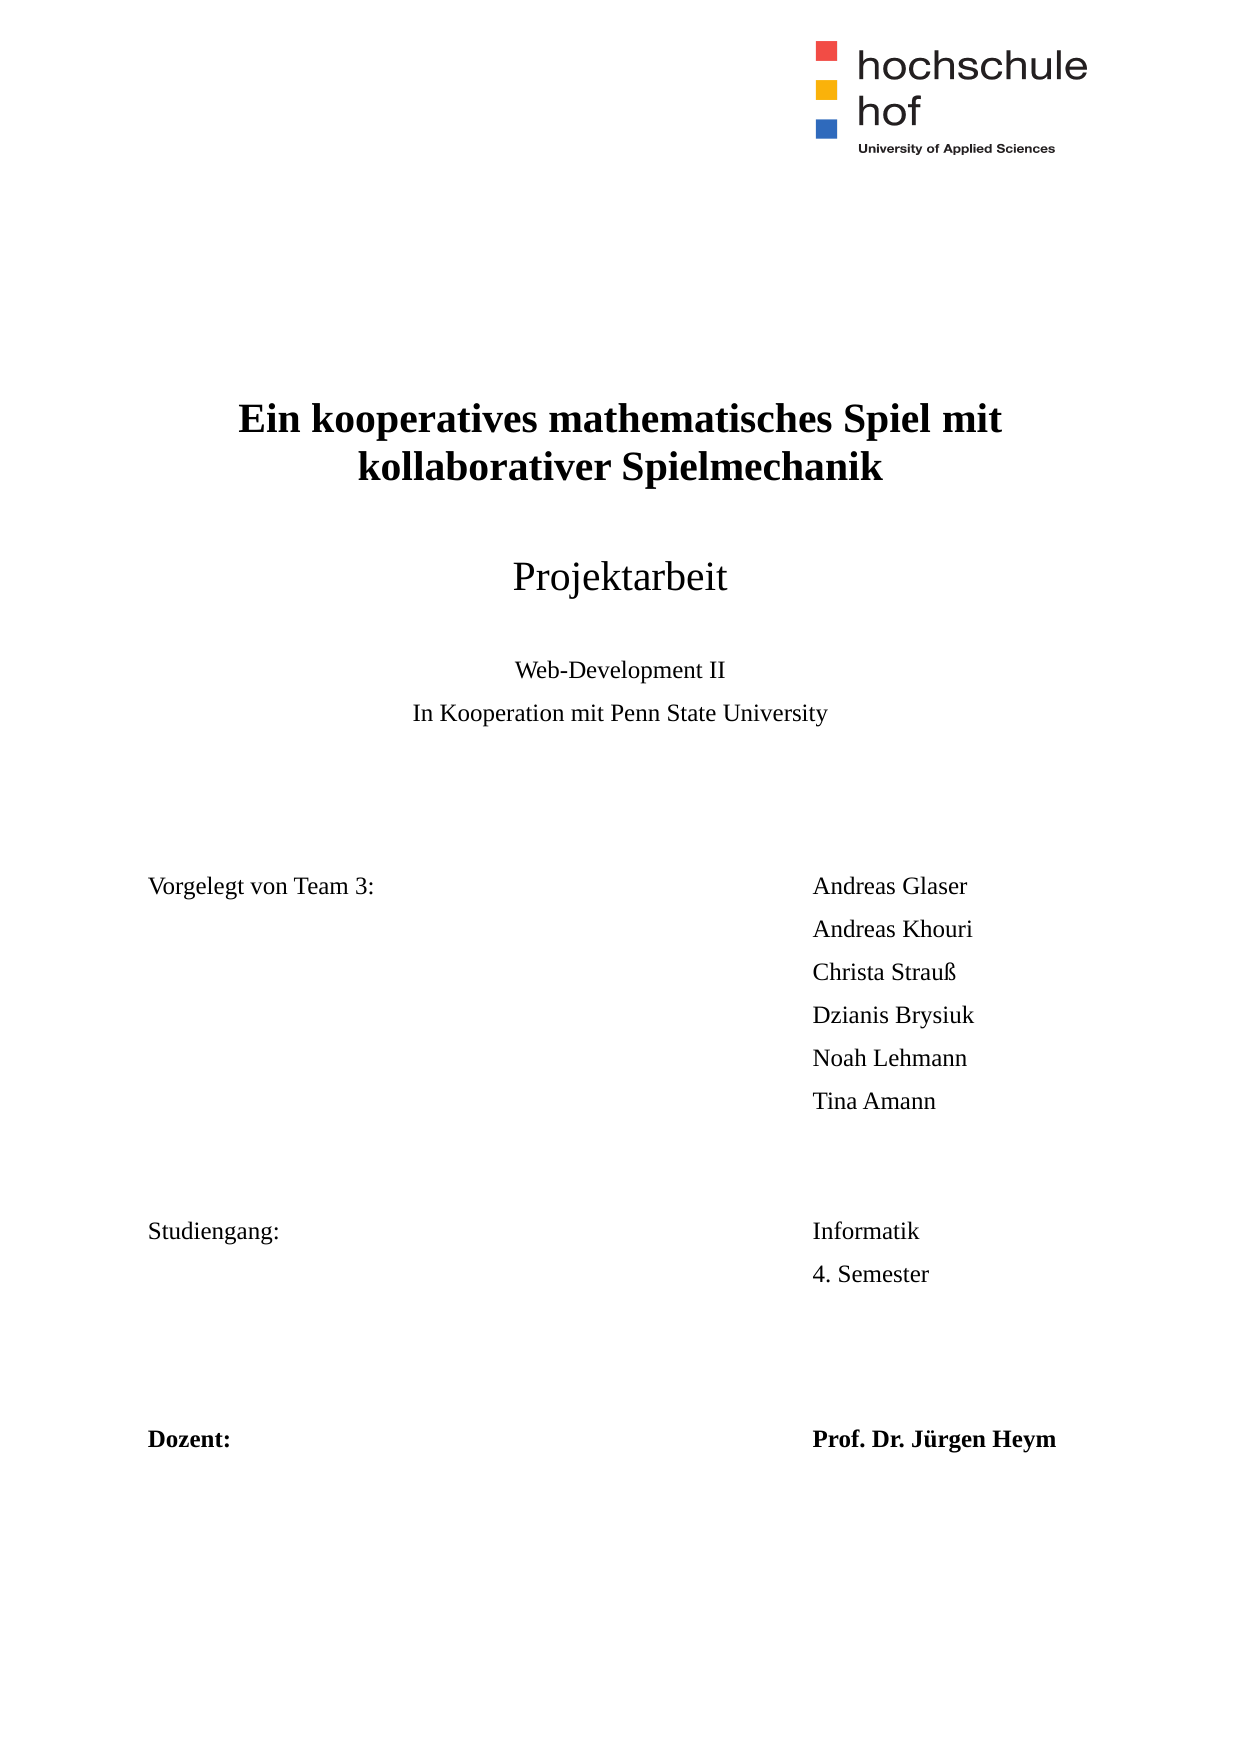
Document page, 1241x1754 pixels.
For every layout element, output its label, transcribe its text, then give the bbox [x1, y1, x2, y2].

text Andreas Khouri [148, 914, 1092, 943]
text In Kooperation mit Penn State University [148, 698, 1092, 727]
text Dozent: Prof. Dr. Jürgen Heym [148, 1424, 1092, 1453]
text 4. Semester [148, 1259, 1092, 1288]
subtitle Projektarbeit [148, 552, 1092, 599]
picture [815, 41, 1087, 155]
text Vorgelegt von Team 3: Andreas Glaser [148, 871, 1092, 899]
title Ein kooperatives mathematisches Spiel mit kollaborativer Spielmechanik [148, 394, 1092, 490]
text Christa Strauß [148, 957, 1092, 986]
text Dzianis Brysiuk [148, 1000, 1092, 1029]
text Web-Development II [148, 655, 1092, 684]
text Tina Amann [148, 1086, 1092, 1115]
text Studiengang: Informatik [148, 1216, 1092, 1244]
text Noah Lehmann [148, 1043, 1092, 1072]
